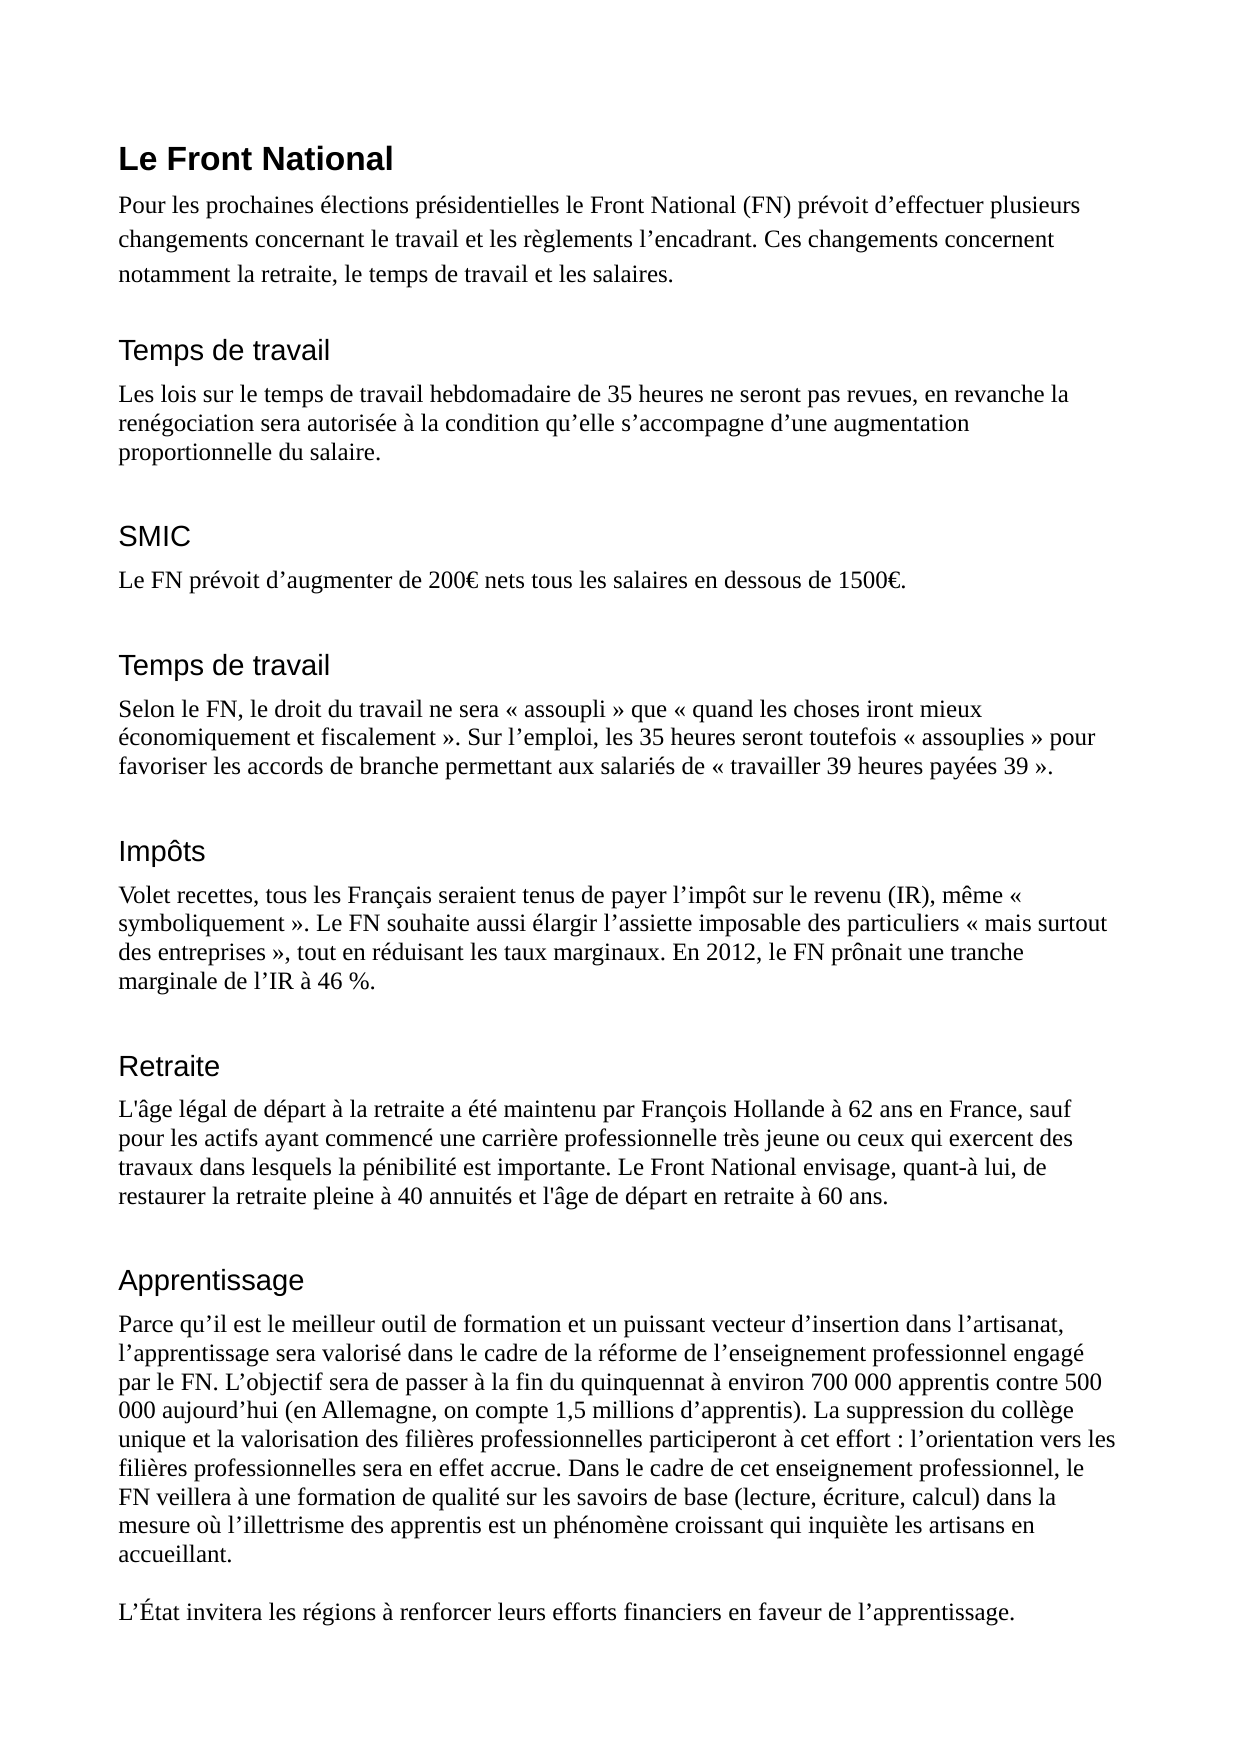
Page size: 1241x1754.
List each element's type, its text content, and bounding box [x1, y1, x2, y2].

text Volet recettes, tous les Français seraient tenus de payer l’impôt sur le revenu (IR), même « symboliquement ». Le FN souhaite aussi élargir l’assiette imposable des particuliers « mais surtout des entreprises », tout en réduisant les taux marginaux. En 2012, le FN prônait une tranche marginale de l’IR à 46 %. [118, 880, 1122, 995]
text Les lois sur le temps de travail hebdomadaire de 35 heures ne seront pas revues, en revanche la renégociation sera autorisée à la condition qu’elle s’accompagne d’une augmentation proportionnelle du salaire. [118, 379, 1122, 465]
text Pour les prochaines élections présidentielles le Front National (FN) prévoit d’effectuer plusieurs changements concernant le travail et les règlements l’encadrant. Ces changements concernent notamment la retraite, le temps de travail et les salaires. [118, 190, 1122, 288]
subtitle Impôts [118, 834, 1122, 867]
subtitle Le Front National [118, 139, 1122, 178]
text L’État invitera les régions à renforcer leurs efforts financiers en faveur de l’apprentissage. [118, 1597, 1122, 1626]
subtitle Apprentissage [118, 1263, 1122, 1297]
subtitle Temps de travail [118, 648, 1122, 681]
text Parce qu’il est le meilleur outil de formation et un puissant vecteur d’insertion dans l’artisanat, l’apprentissage sera valorisé dans le cadre de la réforme de l’enseignement professionnel engagé par le FN. L’objectif sera de passer à la fin du quinquennat à environ 700 000 apprentis contre 500 000 aujourd’hui (en Allemagne, on compte 1,5 millions d’apprentis). La suppression du collège unique et la valorisation des filières professionnelles participeront à cet effort : l’orientation vers les filières professionnelles sera en effet accrue. Dans le cadre de cet enseignement professionnel, le FN veillera à une formation de qualité sur les savoirs de base (lecture, écriture, calcul) dans la mesure où l’illettrisme des apprentis est un phénomène croissant qui inquiète les artisans en accueillant. [118, 1309, 1122, 1568]
text Selon le FN, le droit du travail ne sera « assoupli » que « quand les choses iront mieux économiquement et fiscalement ». Sur l’emploi, les 35 heures seront toutefois « assouplies » pour favoriser les accords de branche permettant aux salariés de « travailler 39 heures payées 39 ». [118, 694, 1122, 780]
text Le FN prévoit d’augmenter de 200€ nets tous les salaires en dessous de 1500€. [118, 565, 1122, 594]
subtitle Temps de travail [118, 333, 1122, 367]
subtitle SMIC [118, 519, 1122, 553]
subtitle Retraite [118, 1048, 1122, 1082]
text L'âge légal de départ à la retraite a été maintenu par François Hollande à 62 ans en France, sauf pour les actifs ayant commencé une carrière professionnelle très jeune ou ceux qui exercent des travaux dans lesquels la pénibilité est importante. Le Front National envisage, quant-à lui, de restaurer la retraite pleine à 40 annuités et l'âge de départ en retraite à 60 ans. [118, 1094, 1122, 1209]
